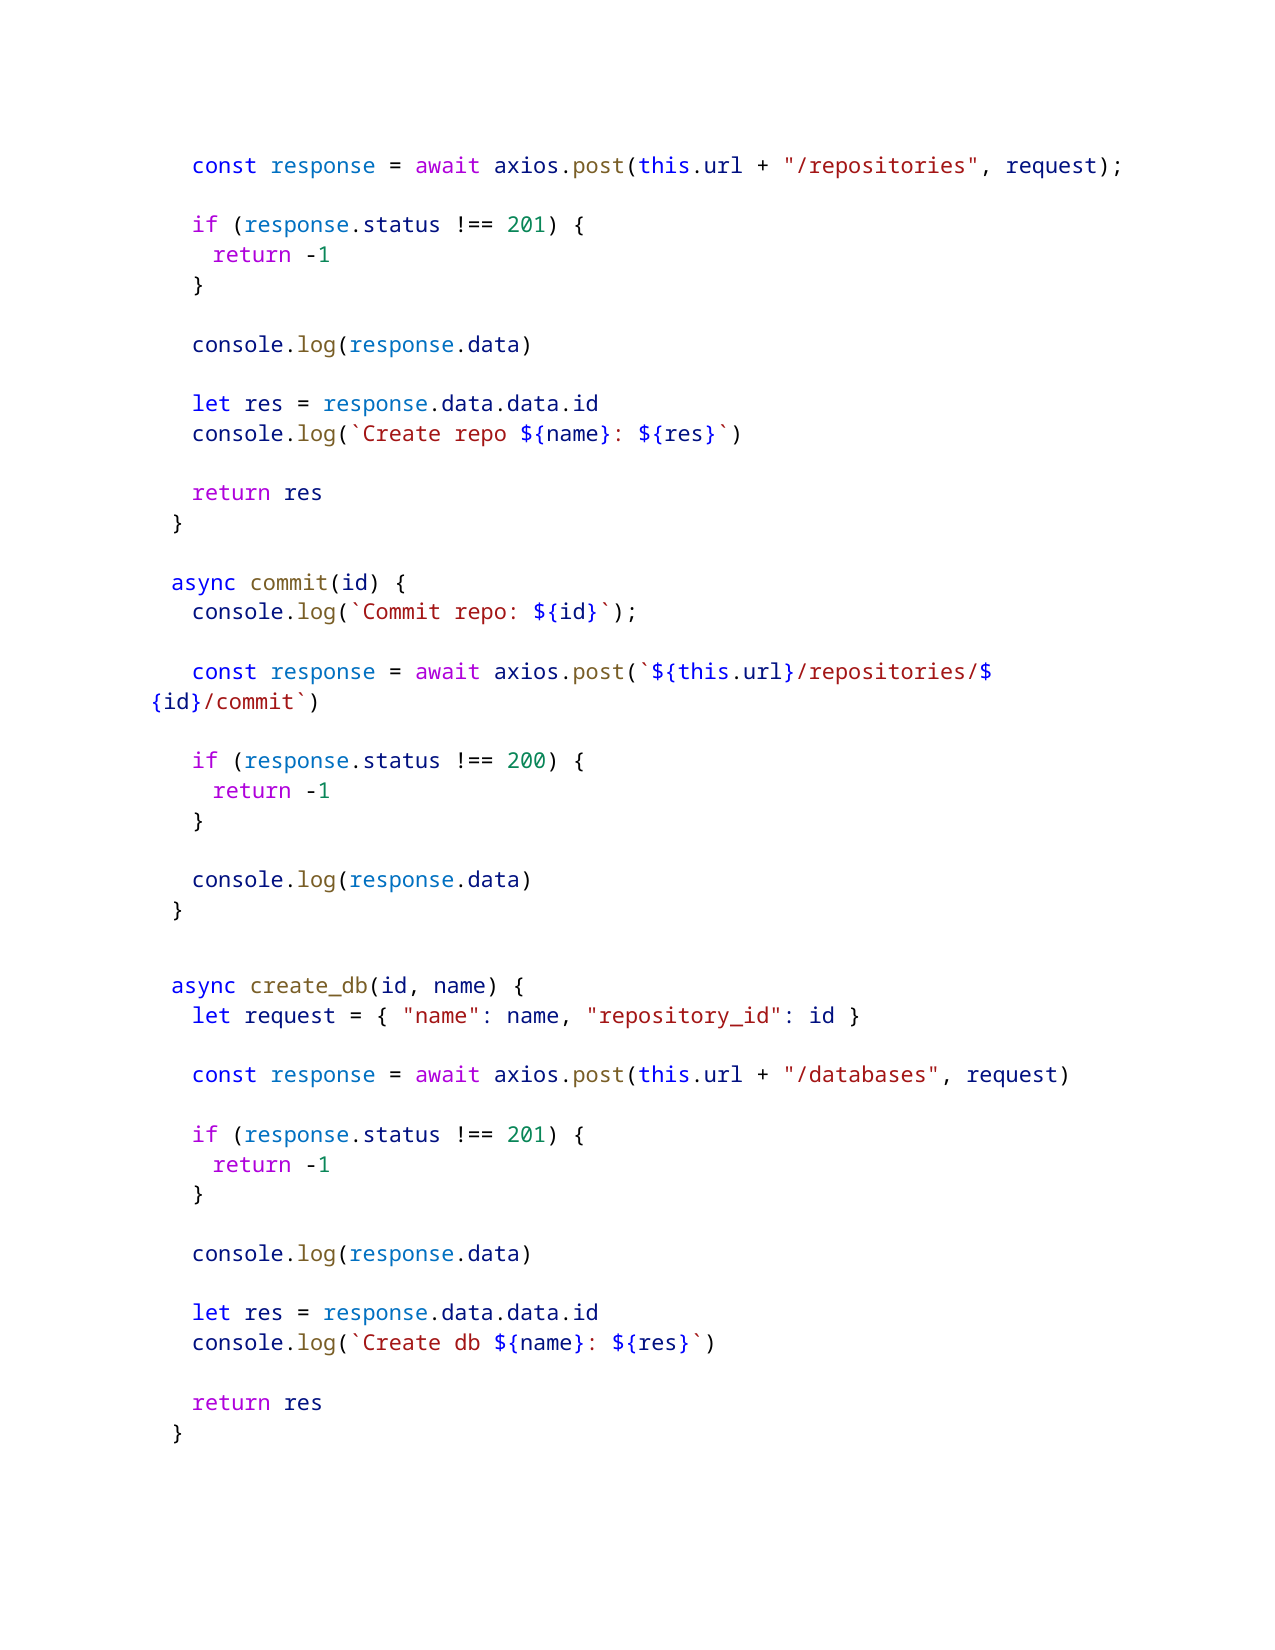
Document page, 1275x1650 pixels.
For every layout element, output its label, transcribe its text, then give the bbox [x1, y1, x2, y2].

text console.log(`Create repo ${name}: ${res}`) [150, 418, 1125, 448]
text } [150, 507, 1125, 537]
text return res [150, 477, 1125, 507]
text console.log(response.data) [150, 864, 1125, 894]
text const response = await axios.post(this.url + "/databases", request) [150, 1059, 1125, 1089]
text } [150, 1416, 1125, 1446]
text if (response.status !== 201) { [150, 1119, 1125, 1149]
text let res = response.data.data.id [150, 1297, 1125, 1327]
text return -1 [150, 1149, 1125, 1178]
text async commit(id) { [150, 567, 1125, 596]
text } [150, 1178, 1125, 1208]
text return -1 [150, 775, 1125, 805]
text if (response.status !== 201) { [150, 209, 1125, 239]
text const response = await axios.post(this.url + "/repositories", request); [150, 150, 1125, 180]
text async create_db(id, name) { [150, 970, 1125, 1000]
text if (response.status !== 200) { [150, 745, 1125, 775]
text console.log(response.data) [150, 328, 1125, 358]
text console.log(`Create db ${name}: ${res}`) [150, 1327, 1125, 1357]
text const response = await axios.post(`${this.url}/repositories/${id}/commit`) [150, 656, 1125, 715]
text } [150, 894, 1125, 924]
text let res = response.data.data.id [150, 388, 1125, 418]
text let request = { "name": name, "repository_id": id } [150, 1000, 1125, 1030]
text console.log(response.data) [150, 1238, 1125, 1268]
text } [150, 269, 1125, 299]
text return res [150, 1387, 1125, 1416]
text } [150, 805, 1125, 834]
text return -1 [150, 239, 1125, 269]
text console.log(`Commit repo: ${id}`); [150, 596, 1125, 626]
